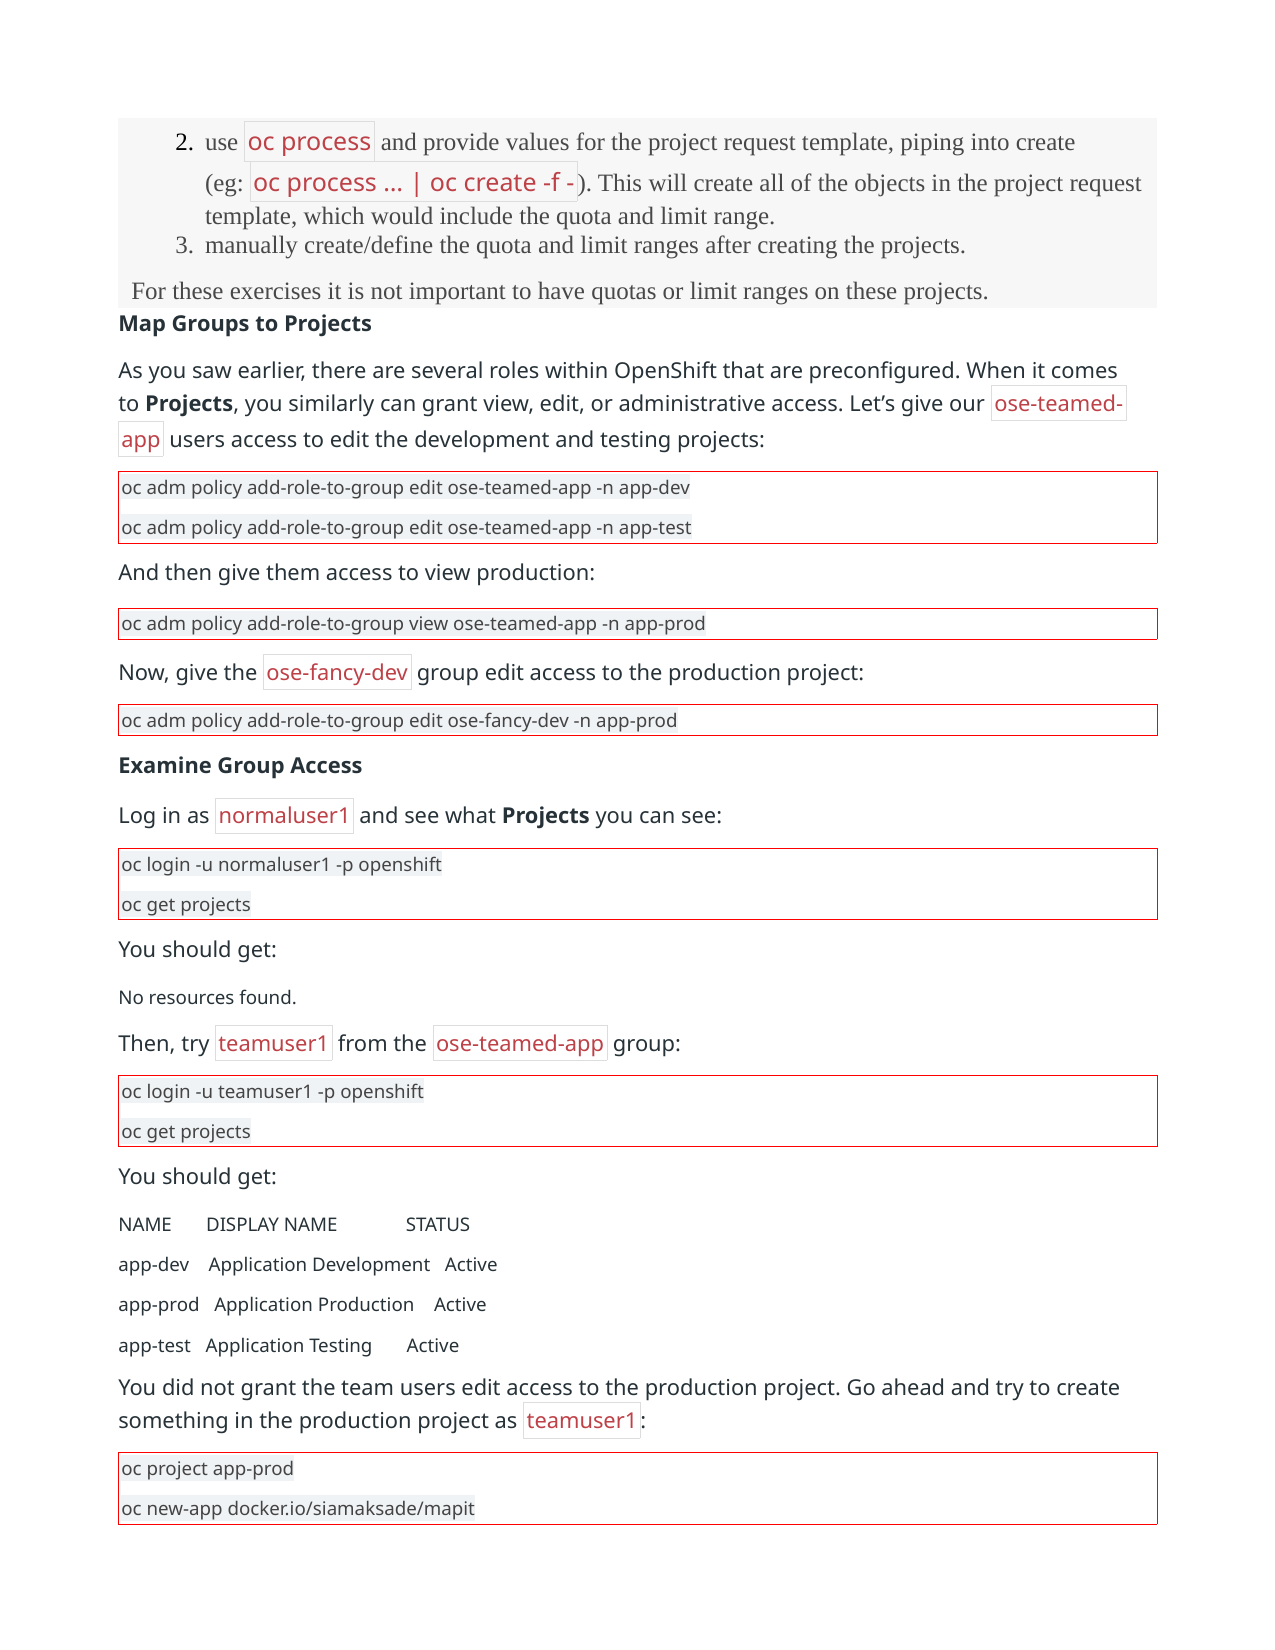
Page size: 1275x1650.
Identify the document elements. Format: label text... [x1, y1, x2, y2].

text You should get: [118, 934, 1157, 964]
text oc adm policy add-role-to-group edit ose-teamed-app -n app-dev [119, 472, 1157, 499]
text oc login -u teamuser1 -p openshift [119, 1076, 1157, 1103]
text NAME DISPLAY NAME STATUS [118, 1212, 1157, 1237]
text app-test Application Testing Active [118, 1332, 1157, 1357]
text oc get projects [119, 1115, 1157, 1146]
text You should get: [118, 1161, 1157, 1191]
text from the ose-teamed-app [333, 1024, 607, 1060]
text oc get projects [119, 888, 1157, 919]
text oc new-app docker.io/siamaksade/mapit [119, 1492, 1157, 1524]
text As you saw earlier, there are several roles within OpenShift that are preconfigured. When it comes to Projects, you similarly can grant view, edit, or administrative access. Let’s give our ose-teamed-app users access to edit the development and testing projects: [118, 355, 1157, 456]
text group edit access to the production project: [412, 654, 1157, 689]
table_header Creating projects with oc adm new-project does not use the project request process or the project request template. These projects will not have quotas or limitranges applied by default. A cluster administrator can "impersonate" other users, so there are several options if you wanted these projects to get quotas/limit ranges: use --as to specify impersonating a regular user with oc new-project use oc process and provide values for the project request template, piping into create (eg: oc process …​ | oc create -f -). This will create all of the objects in the project request template, which would include the quota and limit range. manually create/define the quota and limit ranges after creating the projects. For these exercises it is not important to have quotas or limit ranges on these projects. [131, 118, 1157, 308]
text No resources found. [118, 984, 1157, 1010]
text group: [608, 1024, 1157, 1060]
text oc adm policy add-role-to-group edit ose-fancy-dev -n app-prod [119, 705, 1157, 735]
text And then give them access to view production: [118, 557, 1157, 587]
text Log in as normaluser1 [118, 797, 353, 833]
text Then, try teamuser1 [118, 1024, 332, 1060]
text Now, give the [118, 654, 263, 689]
text app-prod Application Production Active [118, 1292, 1157, 1317]
text oc project app-prod [119, 1453, 1157, 1481]
table_header [118, 118, 131, 308]
text oc adm policy add-role-to-group edit ose-teamed-app -n app-test [119, 511, 1157, 543]
text and see what Projects you can see: [354, 797, 1157, 833]
text ose-fancy-dev [264, 655, 411, 689]
text You did not grant the team users edit access to the production project. Go ahead and try to create something in the production project as teamuser1: [118, 1372, 1157, 1438]
text oc login -u normaluser1 -p openshift [119, 849, 1157, 876]
text oc adm policy add-role-to-group view ose-teamed-app -n app-prod [119, 609, 1157, 639]
text app-dev Application Development Active [118, 1252, 1157, 1277]
subtitle Map Groups to Projects [118, 308, 1157, 337]
subtitle Examine Group Access [118, 750, 1157, 780]
